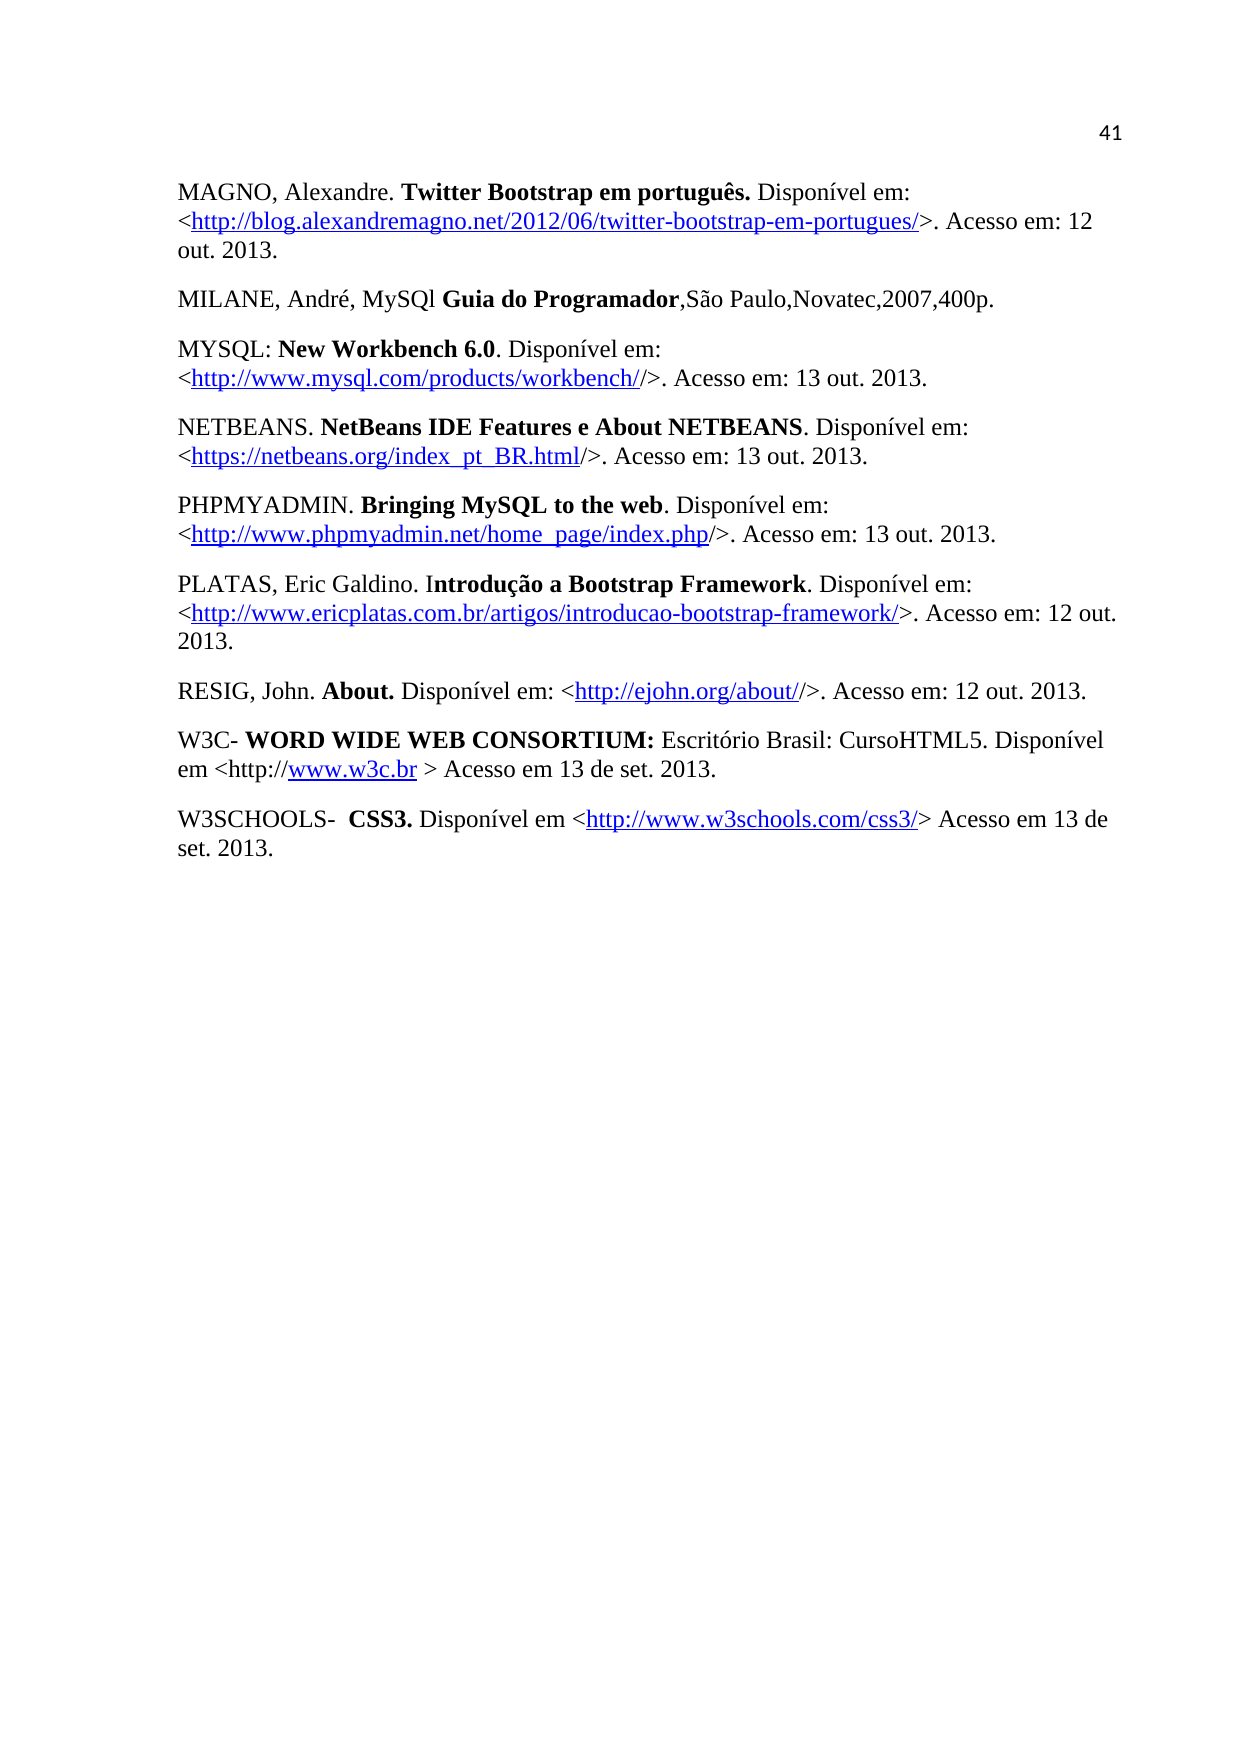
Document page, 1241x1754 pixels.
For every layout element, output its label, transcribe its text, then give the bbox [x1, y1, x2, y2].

text PHPMYADMIN. Bringing MySQL to the web. Disponível em: <http://www.phpmyadmin.net/home_page/index.php/>. Acesso em: 13 out. 2013. [177, 491, 1122, 548]
text MAGNO, Alexandre. Twitter Bootstrap em português. Disponível em: <http://blog.alexandremagno.net/2012/06/twitter-bootstrap-em-portugues/>. Acesso em: 12 out. 2013. [177, 177, 1122, 263]
text NETBEANS. NetBeans IDE Features e About NETBEANS. Disponível em: <https://netbeans.org/index_pt_BR.html/>. Acesso em: 13 out. 2013. [177, 412, 1122, 470]
text MILANE, André, MySQl Guia do Programador,São Paulo,Novatec,2007,400p. [177, 284, 1122, 313]
text MYSQL: New Workbench 6.0. Disponível em: <http://www.mysql.com/products/workbench//>. Acesso em: 13 out. 2013. [177, 334, 1122, 391]
text W3C- WORD WIDE WEB CONSORTIUM: Escritório Brasil: CursoHTML5. Disponível em <http://www.w3c.br > Acesso em 13 de set. 2013. [177, 726, 1122, 783]
text W3SCHOOLS- CSS3. Disponível em <http://www.w3schools.com/css3/> Acesso em 13 de set. 2013. [177, 804, 1122, 861]
text PLATAS, Eric Galdino. Introdução a Bootstrap Framework. Disponível em: <http://www.ericplatas.com.br/artigos/introducao-bootstrap-framework/>. Acesso em: 12 out. 2013. [177, 569, 1122, 655]
text RESIG, John. About. Disponível em: <http://ejohn.org/about//>. Acesso em: 12 out. 2013. [177, 676, 1122, 705]
